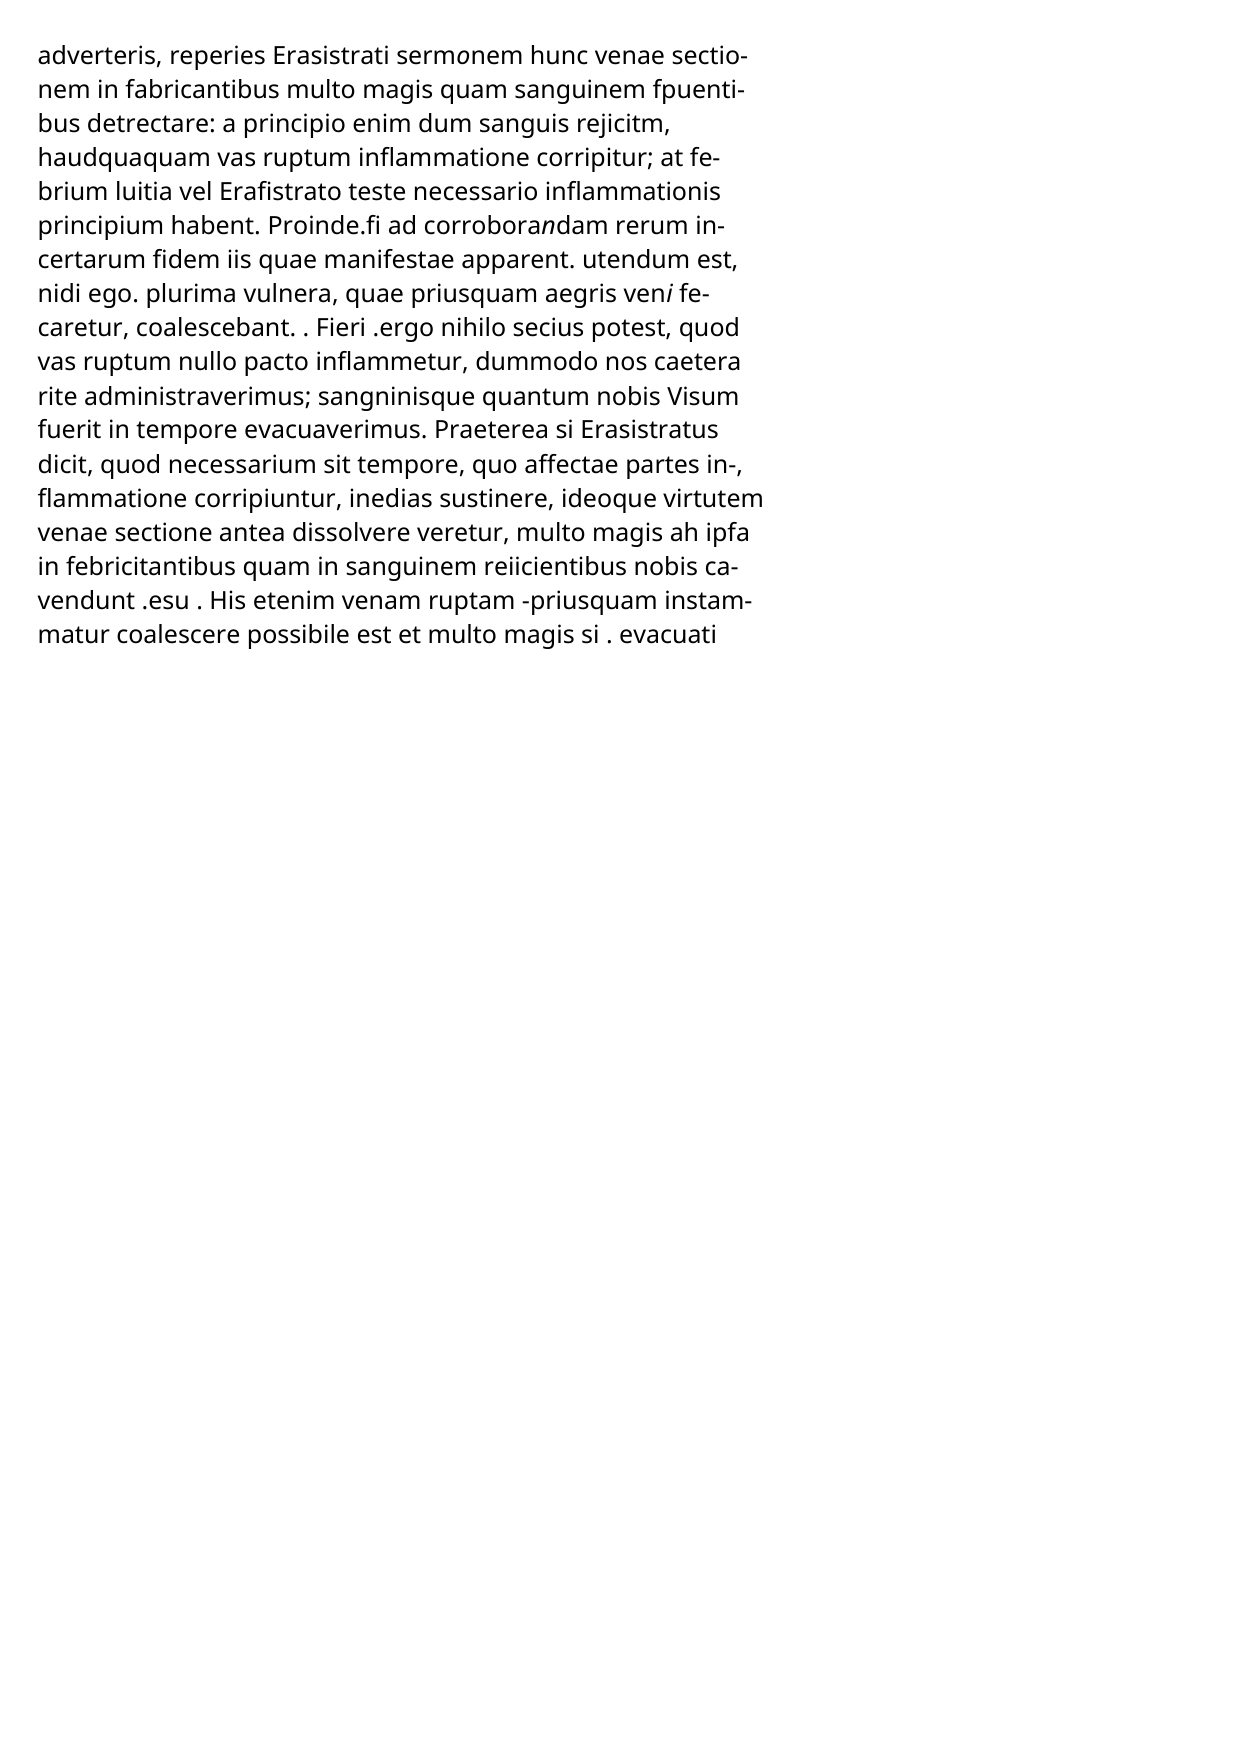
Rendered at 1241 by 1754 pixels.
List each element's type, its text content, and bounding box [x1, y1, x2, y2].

text adverteris, reperies Erasistrati sermonem hunc venae sectio- nem in fabricantibus multo magis quam sanguinem fpuenti- bus detrectare: a principio enim dum sanguis rejicitm, haudquaquam vas ruptum inflammatione corripitur; at fe- brium luitia vel Erafistrato teste necessario inflammationis principium habent. Proinde.fi ad corroborandam rerum in- certarum fidem iis quae manifestae apparent. utendum est, nidi ego. plurima vulnera, quae priusquam aegris veni fe- caretur, coalescebant. . Fieri .ergo nihilo secius potest, quod vas ruptum nullo pacto inflammetur, dummodo nos caetera rite administraverimus; sangninisque quantum nobis Visum fuerit in tempore evacuaverimus. Praeterea si Erasistratus dicit, quod necessarium sit tempore, quo affectae partes in-, flammatione corripiuntur, inedias sustinere, ideoque virtutem venae sectione antea dissolvere veretur, multo magis ah ipfa in febricitantibus quam in sanguinem reiicientibus nobis ca- vendunt .esu . His etenim venam ruptam -priusquam instam- matur coalescere possibile est et multo magis si . evacuati [37, 37, 1203, 651]
